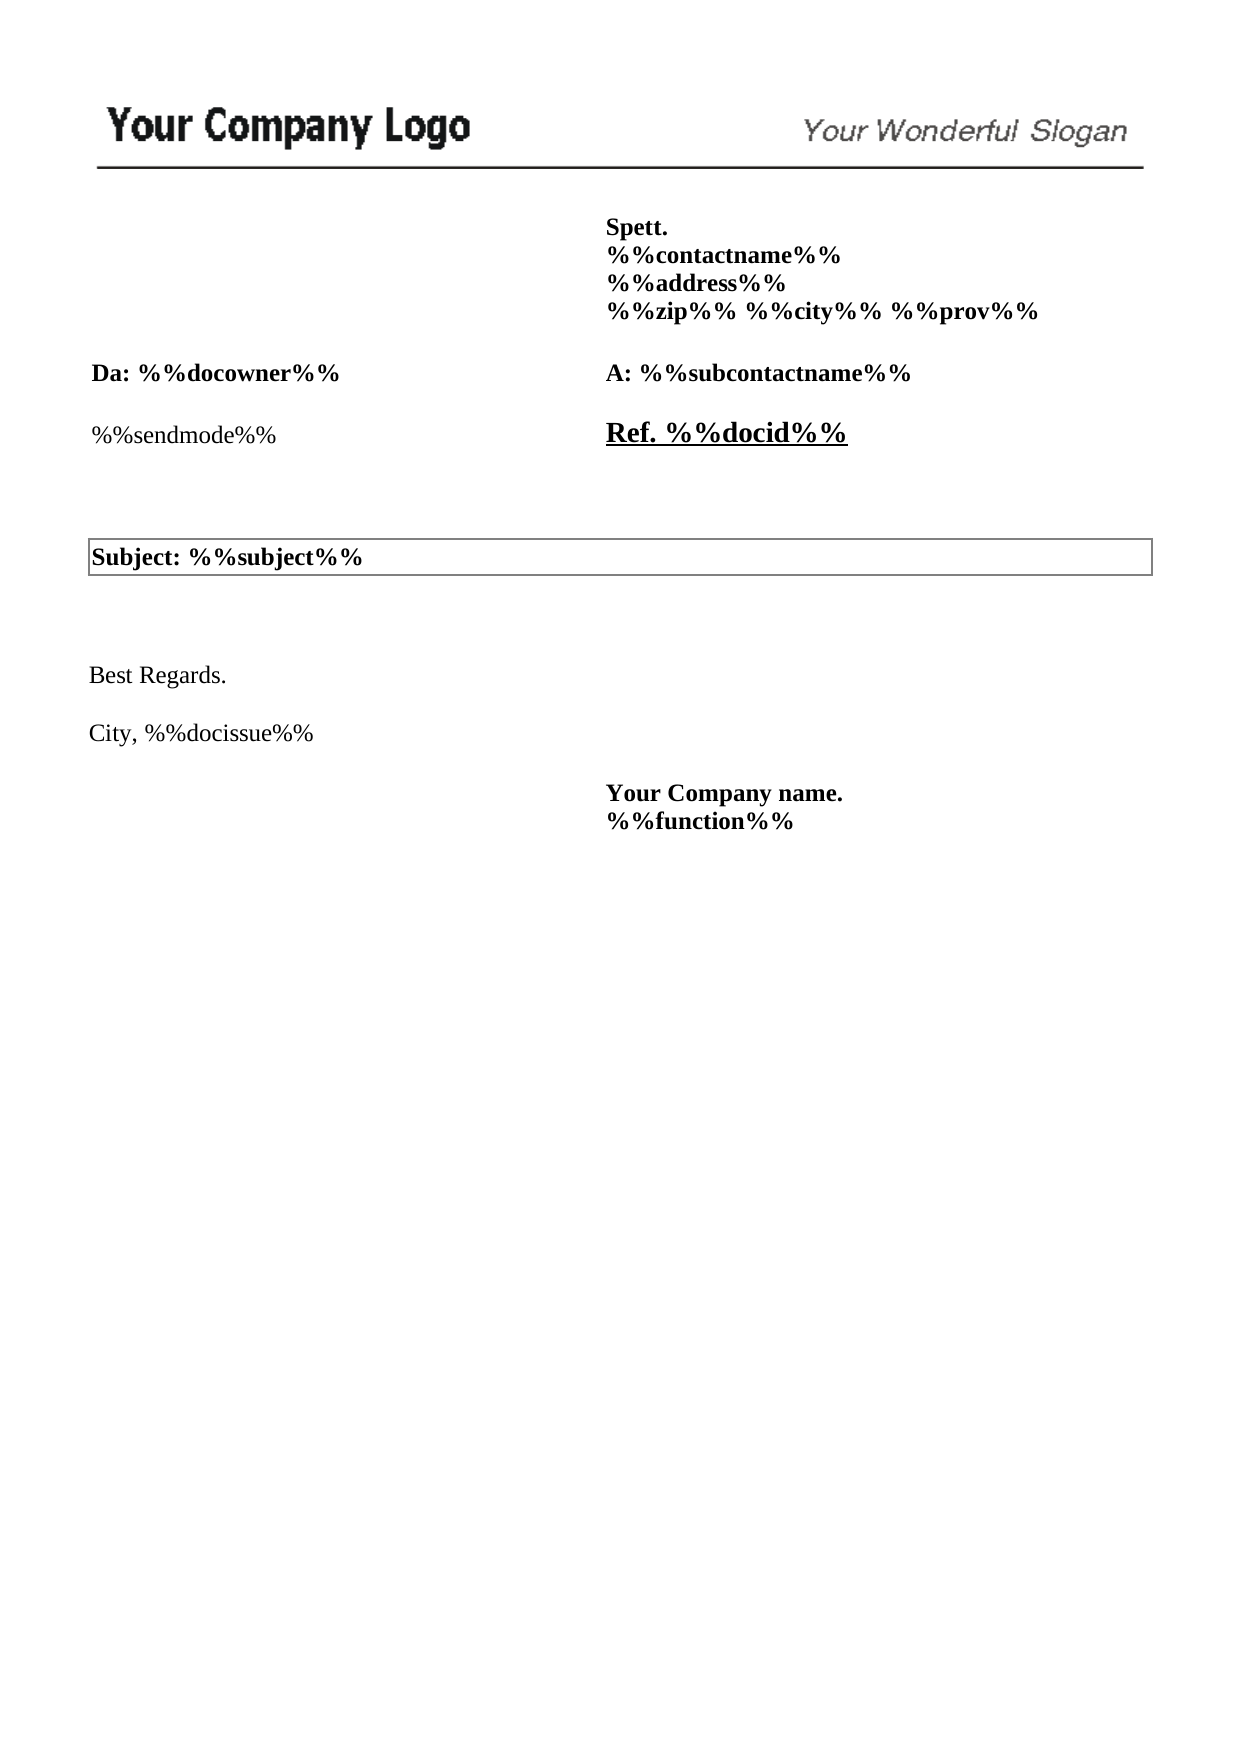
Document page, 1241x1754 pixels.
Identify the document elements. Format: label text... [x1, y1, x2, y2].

table_header [89, 776, 602, 838]
table_cell %%sendmode%% [89, 390, 603, 452]
table_header Subject: %%subject%% [90, 540, 1151, 573]
text City, %%docissue%% [88, 718, 1152, 747]
table_header Spett. %%contactname%% %%address%% %%zip%% %%city%% %%prov%% [603, 182, 1152, 328]
table_cell Ref. %%docid%% [603, 390, 1152, 452]
text Best Regards. [88, 661, 1152, 689]
table_header Your Company name. %%function%% [603, 776, 1152, 838]
table_header [89, 182, 603, 328]
picture [96, 88, 1144, 169]
table_cell A: %%subcontactname%% [603, 328, 1152, 390]
table_cell Da: %%docowner%% [89, 328, 603, 390]
